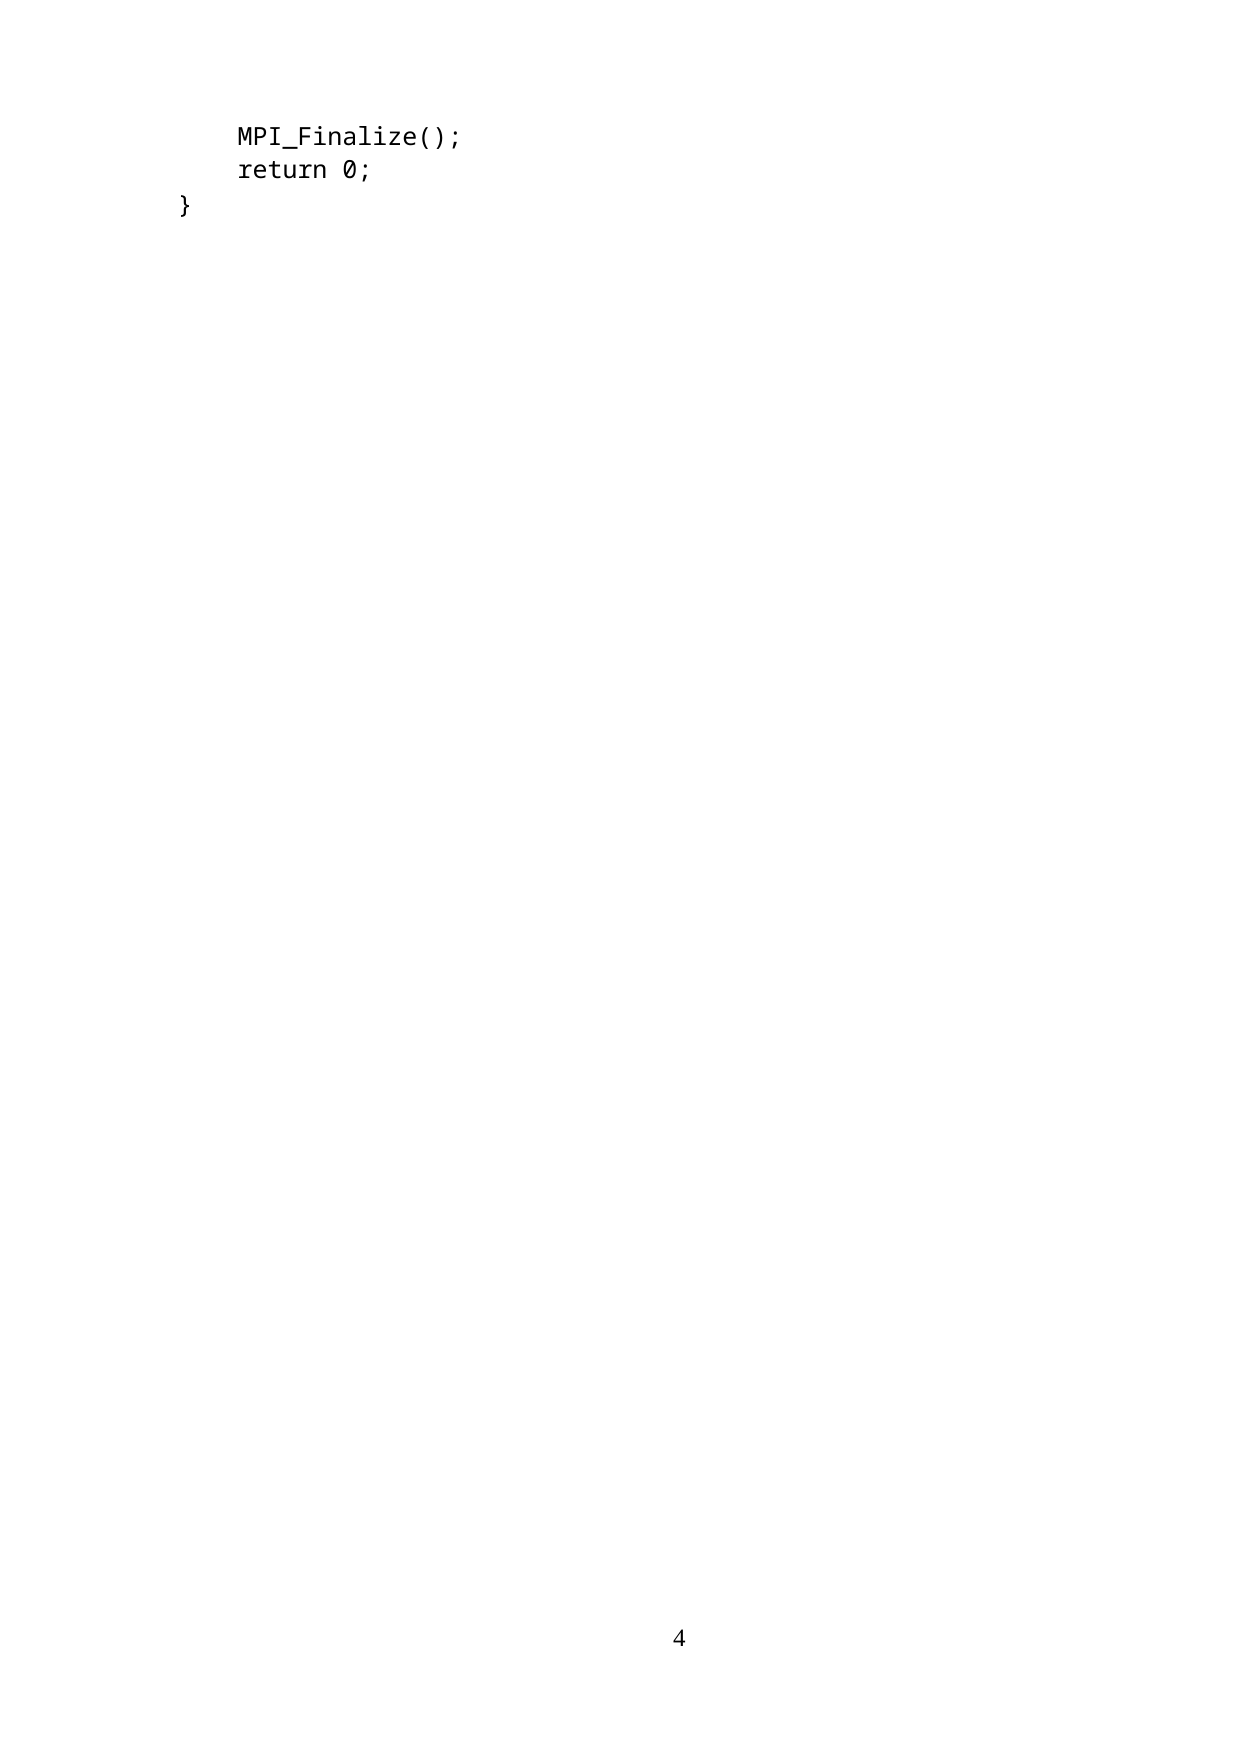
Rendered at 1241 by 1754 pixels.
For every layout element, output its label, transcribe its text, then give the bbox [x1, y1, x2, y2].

text MPI_Finalize(); [177, 118, 1181, 152]
text } [177, 186, 1181, 220]
text return 0; [177, 152, 1181, 186]
